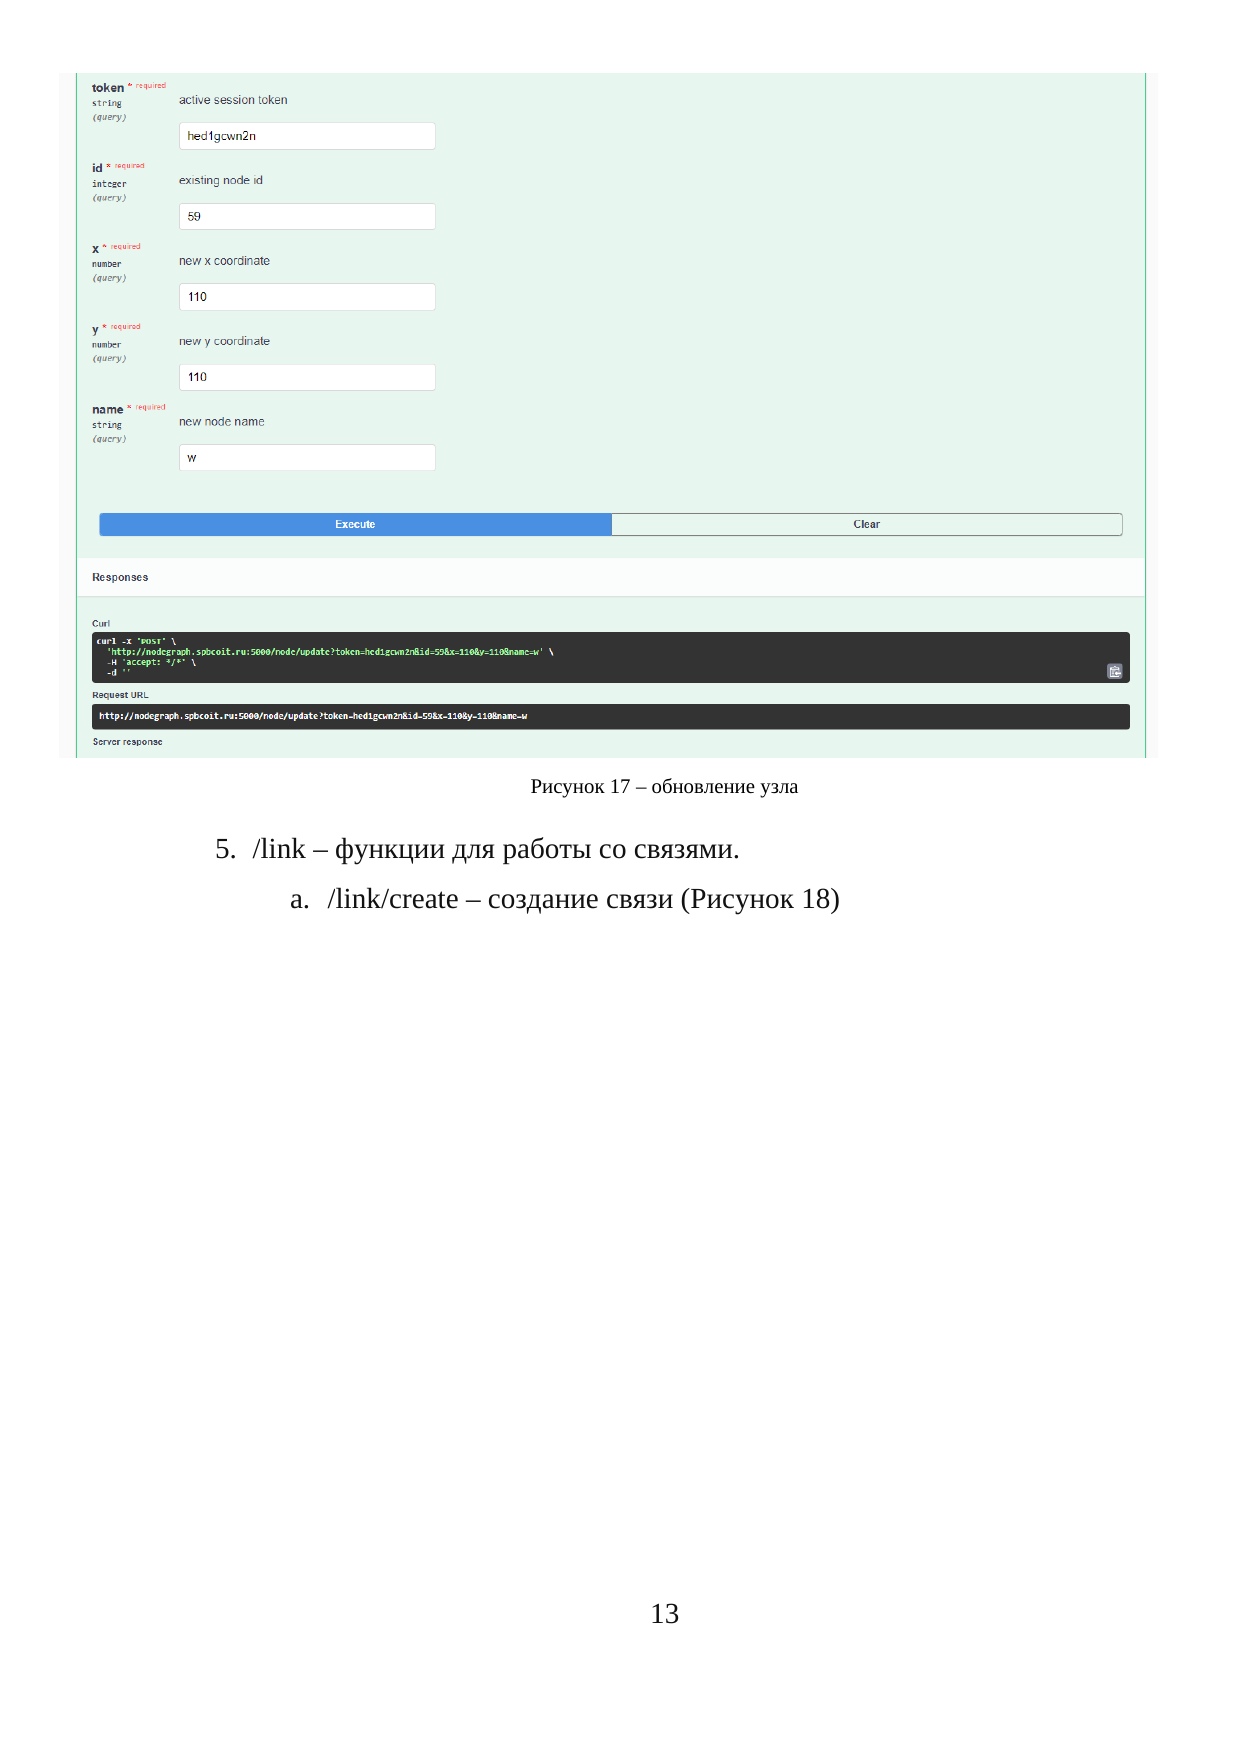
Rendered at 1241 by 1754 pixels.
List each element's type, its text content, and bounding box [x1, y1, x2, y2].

text Рисунок 17 – обновление узла [177, 774, 1152, 798]
list /link/create – создание связи (Рисунок 18) [840, 882, 1152, 915]
list /link – функции для работы со связями. [740, 831, 1152, 865]
